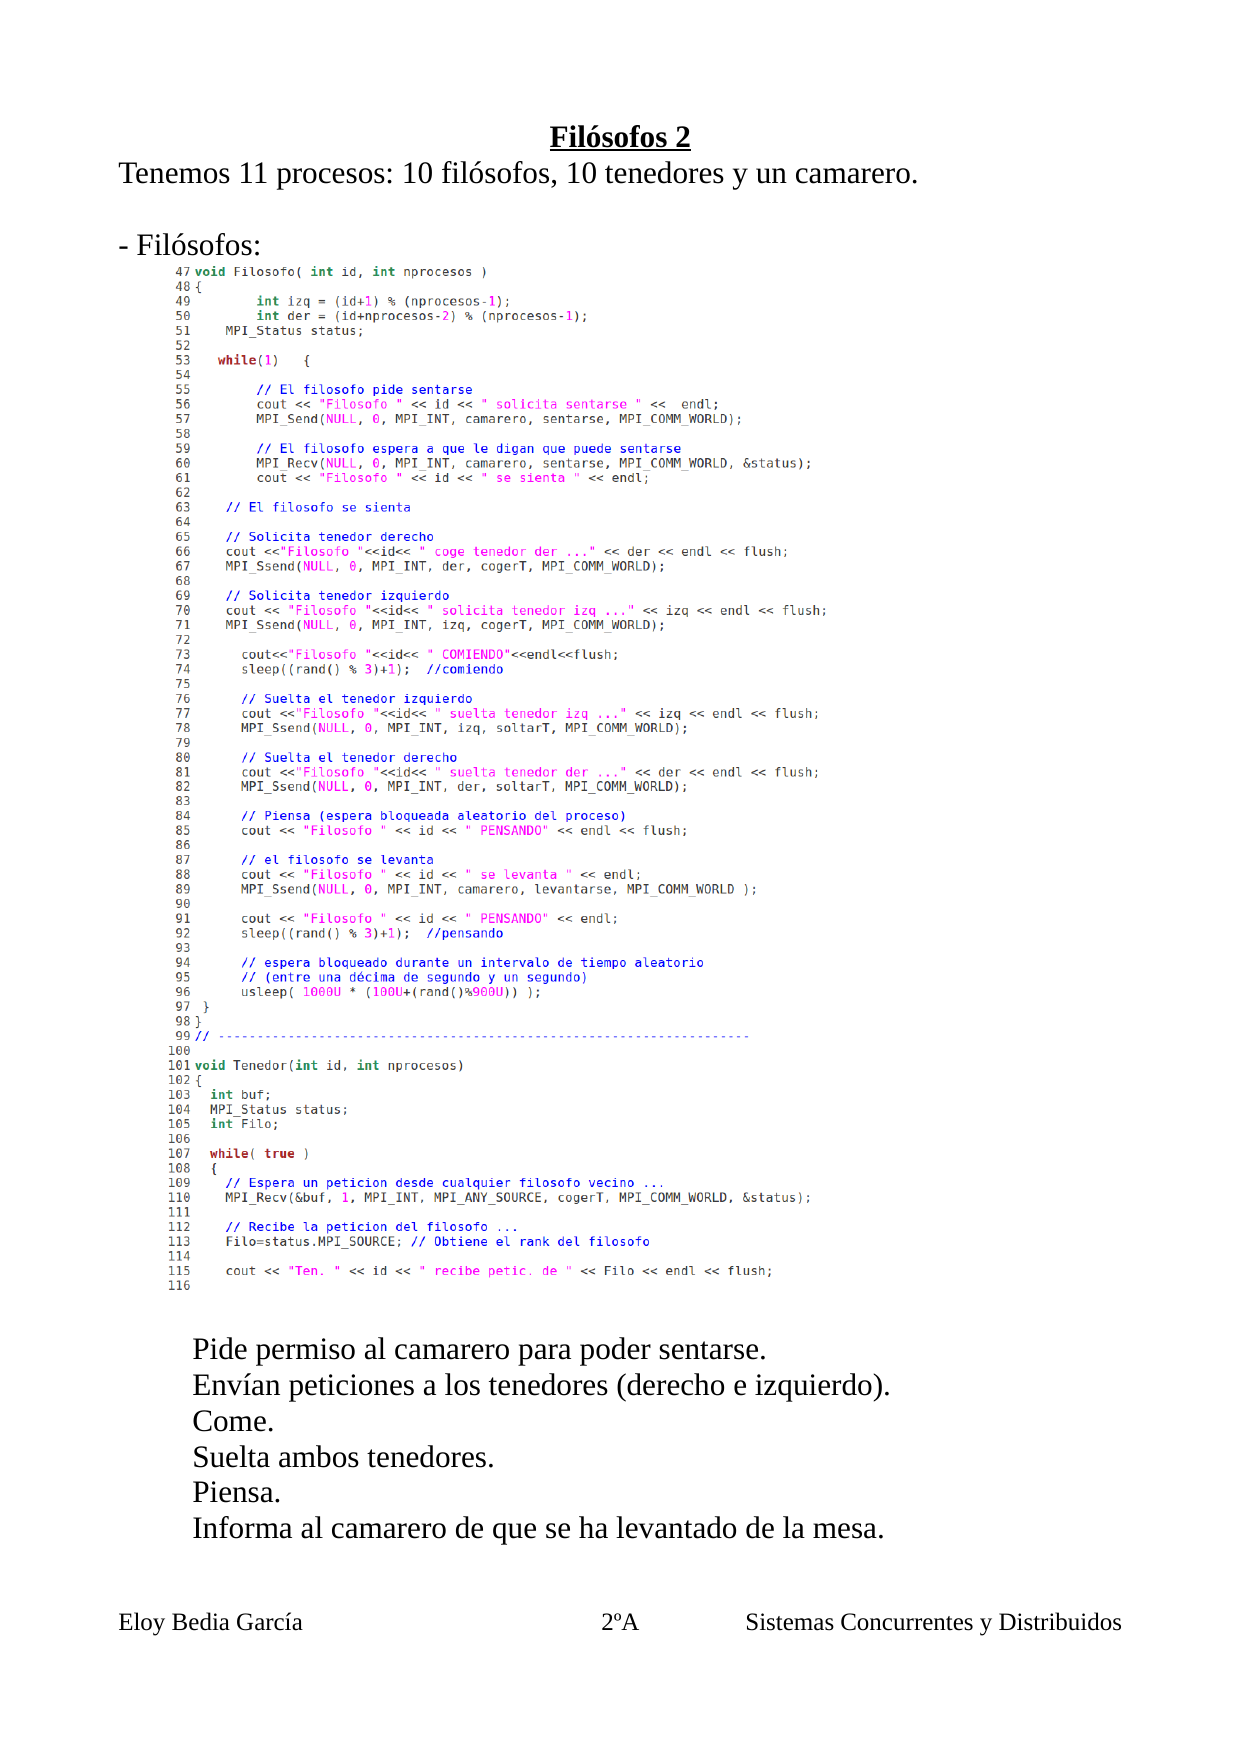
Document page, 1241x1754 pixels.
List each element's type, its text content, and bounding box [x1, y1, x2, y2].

picture [165, 261, 1169, 1294]
text Envían peticiones a los tenedores (derecho e izquierdo). [118, 1366, 1122, 1402]
text Tenemos 11 procesos: 10 filósofos, 10 tenedores y un camarero. [118, 154, 1122, 190]
text Suelta ambos tenedores. [118, 1438, 1122, 1474]
text Filósofos 2 [118, 118, 1122, 154]
text Pide permiso al camarero para poder sentarse. [118, 1330, 1122, 1366]
text Come. [118, 1402, 1122, 1438]
text - Filósofos: [118, 226, 1122, 262]
text Piensa. [118, 1474, 1122, 1510]
text Informa al camarero de que se ha levantado de la mesa. [118, 1510, 1122, 1546]
